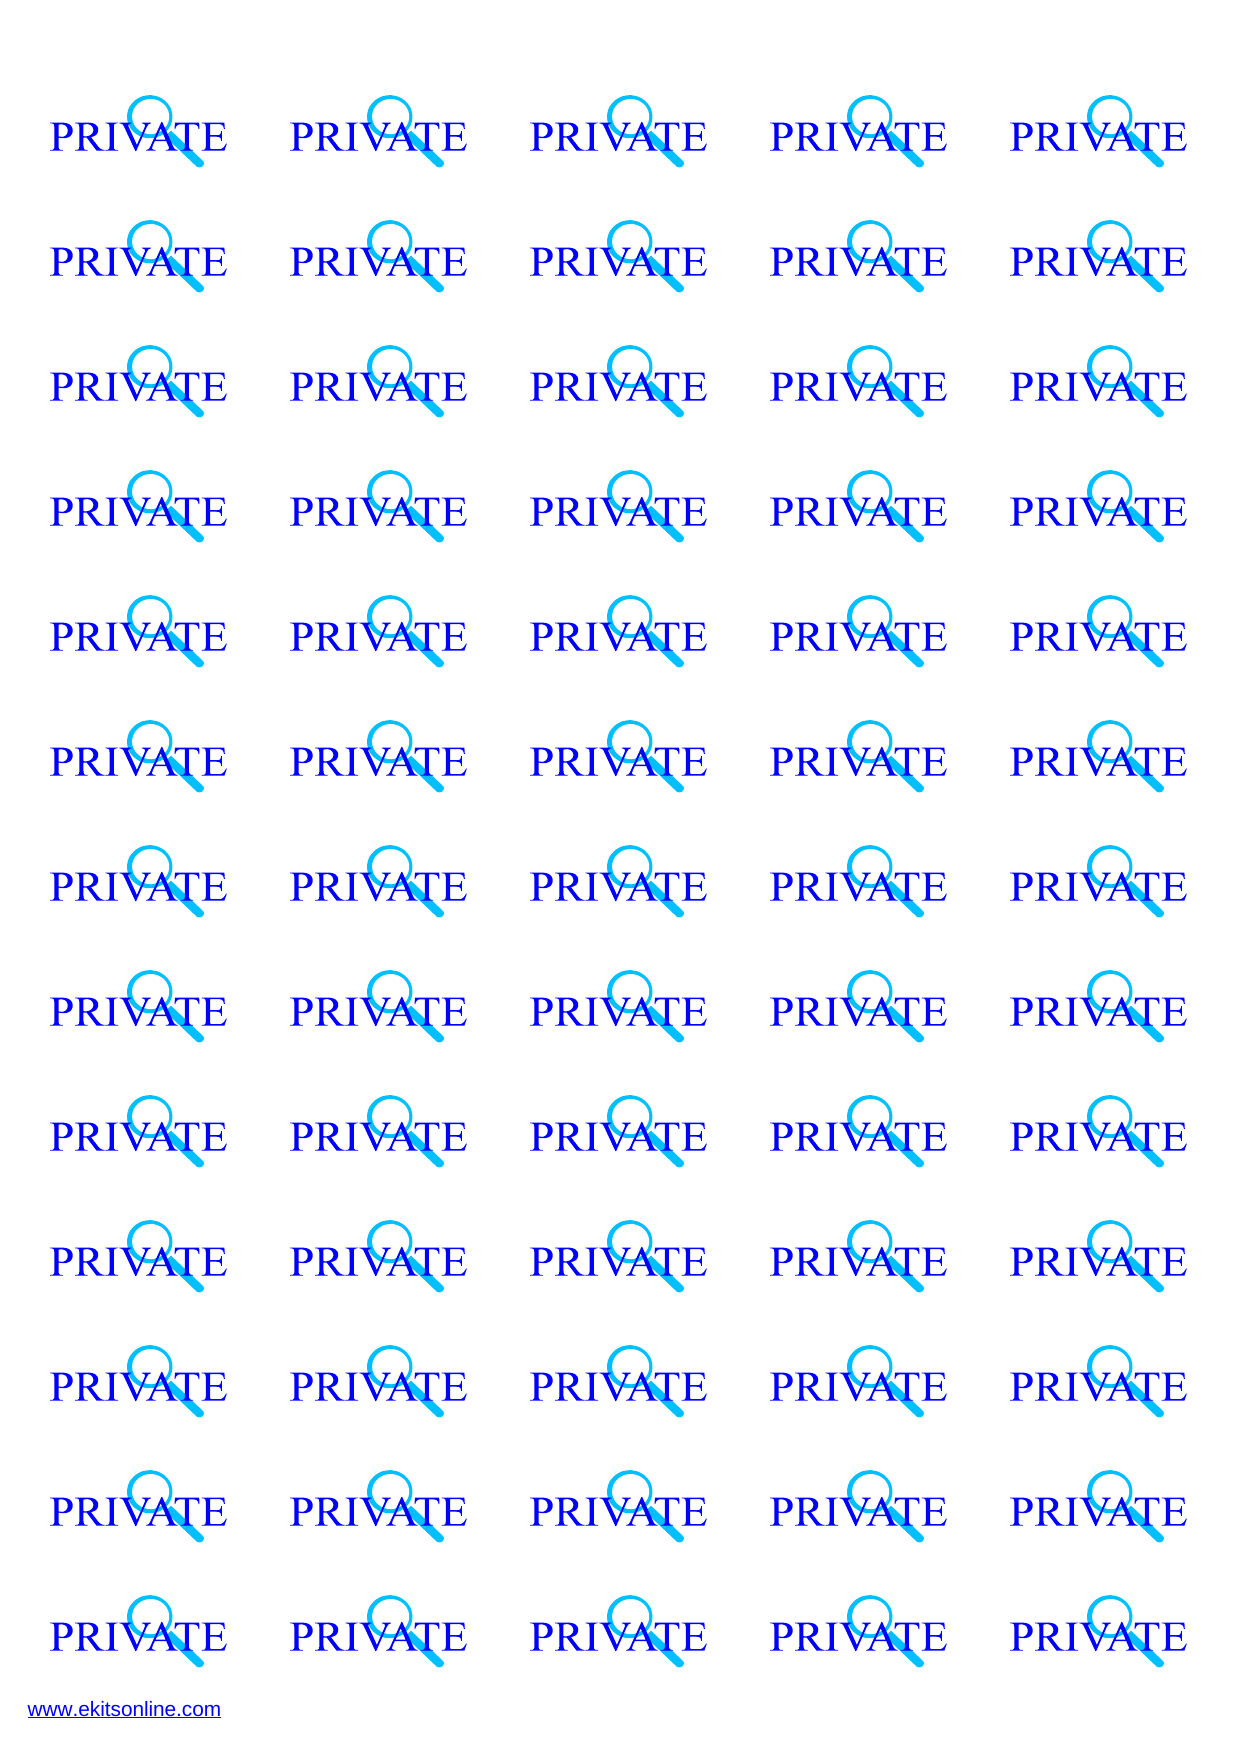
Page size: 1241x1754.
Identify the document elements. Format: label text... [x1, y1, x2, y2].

table_cell [491, 819, 506, 944]
table_header [986, 69, 1211, 194]
table_cell [251, 319, 266, 444]
table_cell [746, 694, 971, 819]
table_cell [731, 1319, 746, 1444]
table_cell [986, 569, 1211, 694]
table_cell [746, 819, 971, 944]
table_cell [26, 1444, 251, 1569]
table_cell [731, 569, 746, 694]
table_cell [971, 319, 986, 444]
table_cell [26, 1069, 251, 1194]
table_cell [506, 444, 731, 569]
table_cell [746, 194, 971, 319]
table_cell [746, 944, 971, 1069]
table_cell [506, 1069, 731, 1194]
table_header [251, 69, 266, 194]
table_cell [746, 444, 971, 569]
table_cell [986, 444, 1211, 569]
table_cell [506, 569, 731, 694]
table_header [26, 69, 251, 194]
table_cell [491, 944, 506, 1069]
table_cell [491, 569, 506, 694]
table_cell [26, 1319, 251, 1444]
table_cell [266, 819, 491, 944]
table_cell [266, 569, 491, 694]
table_cell [266, 944, 491, 1069]
table_cell [266, 694, 491, 819]
table_cell [251, 194, 266, 319]
table_cell [971, 194, 986, 319]
table_cell [266, 1569, 491, 1694]
table_cell [251, 1069, 266, 1194]
table_cell [491, 319, 506, 444]
table_cell [506, 1319, 731, 1444]
table_cell [251, 444, 266, 569]
table_cell [731, 319, 746, 444]
table_cell [746, 1069, 971, 1194]
table_cell [26, 819, 251, 944]
table_cell [266, 1319, 491, 1444]
table_cell [971, 944, 986, 1069]
table_cell [506, 1194, 731, 1319]
table_cell [971, 1319, 986, 1444]
table_cell [731, 1069, 746, 1194]
table_cell [731, 694, 746, 819]
table_cell [491, 1069, 506, 1194]
table_cell [506, 194, 731, 319]
table_cell [506, 819, 731, 944]
table_cell [746, 1319, 971, 1444]
table_cell [971, 1069, 986, 1194]
table_cell [506, 1569, 731, 1694]
text www.ekitsonline.com [27, 1694, 1213, 1721]
table_cell [26, 944, 251, 1069]
table_cell [971, 1569, 986, 1694]
table_cell [506, 694, 731, 819]
table_cell [971, 694, 986, 819]
table_cell [491, 194, 506, 319]
table_cell [731, 944, 746, 1069]
table_cell [26, 1569, 251, 1694]
table_cell [251, 694, 266, 819]
table_cell [26, 1194, 251, 1319]
table_cell [986, 819, 1211, 944]
table_cell [266, 194, 491, 319]
table_cell [971, 1444, 986, 1569]
table_cell [986, 1194, 1211, 1319]
table_header [506, 69, 731, 194]
table_header [971, 69, 986, 194]
table_cell [746, 1194, 971, 1319]
table_header [266, 69, 491, 194]
table_cell [731, 819, 746, 944]
table_cell [26, 319, 251, 444]
table_cell [266, 1444, 491, 1569]
table_cell [251, 1444, 266, 1569]
table_cell [971, 444, 986, 569]
table_cell [506, 1444, 731, 1569]
table_cell [26, 694, 251, 819]
table_cell [731, 1569, 746, 1694]
table_cell [746, 319, 971, 444]
table_cell [26, 569, 251, 694]
table_cell [26, 194, 251, 319]
table_cell [251, 1319, 266, 1444]
table_cell [491, 444, 506, 569]
table_cell [731, 1194, 746, 1319]
table_cell [986, 319, 1211, 444]
table_header [731, 69, 746, 194]
table_cell [251, 819, 266, 944]
table_cell [266, 1194, 491, 1319]
table_cell [506, 319, 731, 444]
table_cell [986, 694, 1211, 819]
table_cell [971, 819, 986, 944]
table_cell [746, 1569, 971, 1694]
table_cell [491, 1194, 506, 1319]
table_cell [251, 1569, 266, 1694]
table_cell [986, 1069, 1211, 1194]
table_cell [731, 194, 746, 319]
table_cell [971, 569, 986, 694]
table_cell [251, 1194, 266, 1319]
table_cell [251, 569, 266, 694]
table_cell [266, 319, 491, 444]
table_cell [746, 569, 971, 694]
table_cell [731, 444, 746, 569]
table_cell [491, 694, 506, 819]
table_cell [491, 1319, 506, 1444]
table_cell [986, 1569, 1211, 1694]
table_cell [986, 1319, 1211, 1444]
table_cell [746, 1444, 971, 1569]
table_cell [731, 1444, 746, 1569]
table_cell [986, 944, 1211, 1069]
table_cell [26, 444, 251, 569]
table_cell [986, 1444, 1211, 1569]
table_header [491, 69, 506, 194]
table_cell [266, 1069, 491, 1194]
table_cell [971, 1194, 986, 1319]
table_cell [491, 1569, 506, 1694]
table_header [746, 69, 971, 194]
table_cell [986, 194, 1211, 319]
table_cell [251, 944, 266, 1069]
table_cell [506, 944, 731, 1069]
table_cell [266, 444, 491, 569]
table_cell [491, 1444, 506, 1569]
